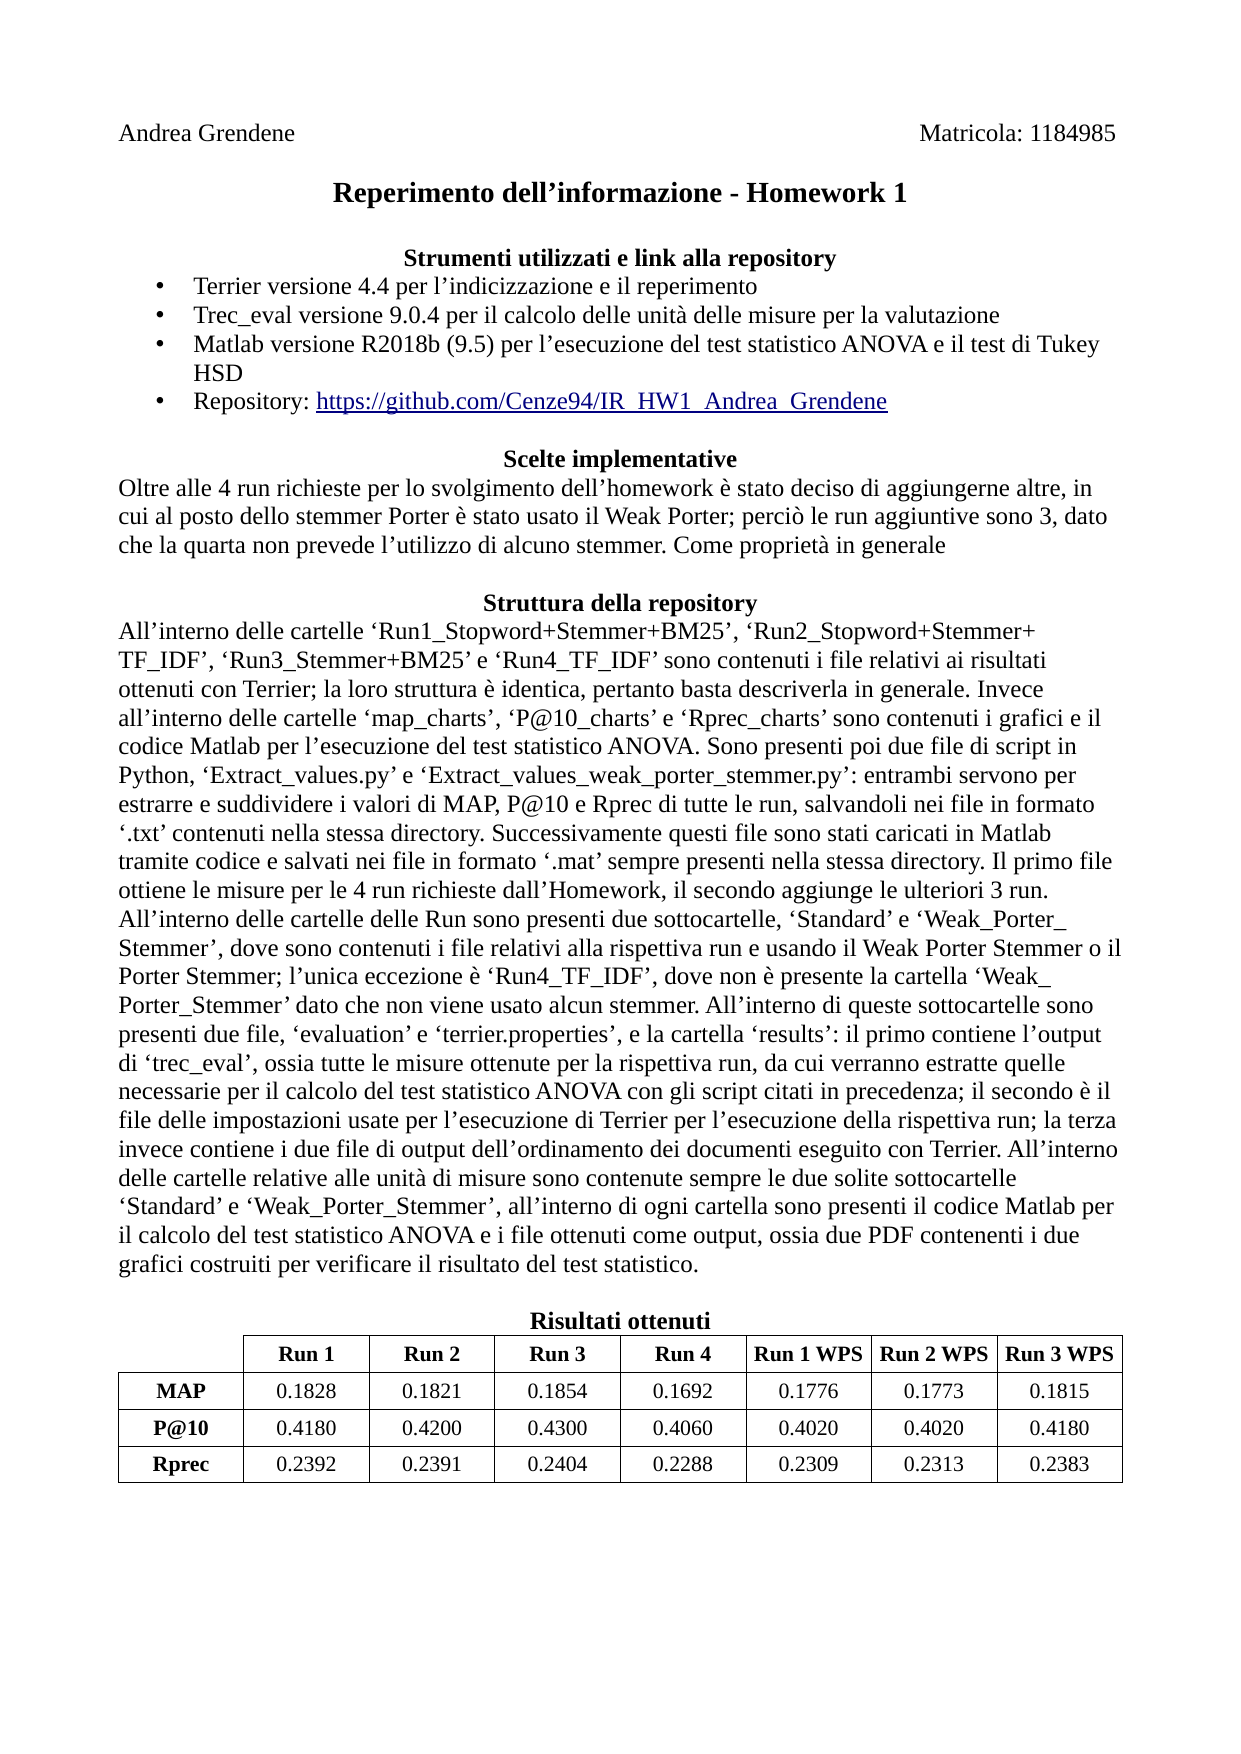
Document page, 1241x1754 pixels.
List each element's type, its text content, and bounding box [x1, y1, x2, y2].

table_cell 0.4060 [621, 1410, 746, 1446]
table_cell 0.4180 [998, 1410, 1122, 1446]
table_cell 0.2404 [495, 1447, 620, 1482]
table_cell 0.4300 [495, 1410, 620, 1446]
text Oltre alle 4 run richieste per lo svolgimento dell’homework è stato deciso di aggiungerne altre, in cui al posto dello stemmer Porter è stato usato il Weak Porter; perciò le run aggiuntive sono 3, dato che la quarta non prevede l’utilizzo di alcuno stemmer. Come proprietà in generale [118, 473, 1122, 559]
table_cell 0.2309 [747, 1447, 871, 1482]
table_cell 0.2313 [872, 1447, 997, 1482]
table_cell 0.2391 [370, 1447, 494, 1482]
list Trec_eval versione 9.0.4 per il calcolo delle unità delle misure per la valutazione [156, 300, 1122, 329]
table_cell 0.1828 [244, 1373, 369, 1409]
table_cell 0.1692 [621, 1373, 746, 1409]
table_header [119, 1336, 243, 1372]
table_header Run 2 [370, 1336, 494, 1372]
table_cell 0.1854 [495, 1373, 620, 1409]
table_cell 0.4180 [244, 1410, 369, 1446]
table_header Run 1 WPS [747, 1336, 871, 1372]
text Strumenti utilizzati e link alla repository [118, 243, 1122, 271]
table_cell 0.1815 [998, 1373, 1122, 1409]
table_cell 0.2392 [244, 1447, 369, 1482]
table_cell 0.4020 [747, 1410, 871, 1446]
table_cell 0.1773 [872, 1373, 997, 1409]
text Scelte implementative [118, 444, 1122, 473]
table_header Run 2 WPS [872, 1336, 997, 1372]
text Struttura della repository [118, 588, 1122, 616]
table_header Run 3 [495, 1336, 620, 1372]
table_header Run 1 [244, 1336, 369, 1372]
text Reperimento dell’informazione - Homework 1 [118, 176, 1122, 209]
table_cell MAP [119, 1373, 243, 1409]
text All’interno delle cartelle ‘Run1_Stopword+Stemmer+BM25’, ‘Run2_Stopword+Stemmer+ TF_IDF’, ‘Run3_Stemmer+BM25’ e ‘Run4_TF_IDF’ sono contenuti i file relativi ai risultati ottenuti con Terrier; la loro struttura è identica, pertanto basta descriverla in generale. Invece all’interno delle cartelle ‘map_charts’, ‘P@10_charts’ e ‘Rprec_charts’ sono contenuti i grafici e il codice Matlab per l’esecuzione del test statistico ANOVA. Sono presenti poi due file di script in Python, ‘Extract_values.py’ e ‘Extract_values_weak_porter_stemmer.py’: entrambi servono per estrarre e suddividere i valori di MAP, P@10 e Rprec di tutte le run, salvandoli nei file in formato ‘.txt’ contenuti nella stessa directory. Successivamente questi file sono stati caricati in Matlab tramite codice e salvati nei file in formato ‘.mat’ sempre presenti nella stessa directory. Il primo file ottiene le misure per le 4 run richieste dall’Homework, il secondo aggiunge le ulteriori 3 run. All’interno delle cartelle delle Run sono presenti due sottocartelle, ‘Standard’ e ‘Weak_Porter_ Stemmer’, dove sono contenuti i file relativi alla rispettiva run e usando il Weak Porter Stemmer o il Porter Stemmer; l’unica eccezione è ‘Run4_TF_IDF’, dove non è presente la cartella ‘Weak_ Porter_Stemmer’ dato che non viene usato alcun stemmer. All’interno di queste sottocartelle sono presenti due file, ‘evaluation’ e ‘terrier.properties’, e la cartella ‘results’: il primo contiene l’output di ‘trec_eval’, ossia tutte le misure ottenute per la rispettiva run, da cui verranno estratte quelle necessarie per il calcolo del test statistico ANOVA con gli script citati in precedenza; il secondo è il file delle impostazioni usate per l’esecuzione di Terrier per l’esecuzione della rispettiva run; la terza invece contiene i due file di output dell’ordinamento dei documenti eseguito con Terrier. All’interno delle cartelle relative alle unità di misure sono contenute sempre le due solite sottocartelle ‘Standard’ e ‘Weak_Porter_Stemmer’, all’interno di ogni cartella sono presenti il codice Matlab per il calcolo del test statistico ANOVA e i file ottenuti come output, ossia due PDF contenenti i due grafici costruiti per verificare il risultato del test statistico. [118, 616, 1122, 1278]
table_cell 0.4020 [872, 1410, 997, 1446]
list Matlab versione R2018b (9.5) per l’esecuzione del test statistico ANOVA e il test di Tukey HSD [156, 329, 1122, 386]
text Risultati ottenuti [118, 1306, 1122, 1335]
table_cell Rprec [119, 1447, 243, 1482]
text Andrea Grendene Matricola: 1184985 [118, 118, 1122, 147]
list Terrier versione 4.4 per l’indicizzazione e il reperimento [156, 271, 1122, 300]
table_cell 0.4200 [370, 1410, 494, 1446]
table_cell P@10 [119, 1410, 243, 1446]
table_header Run 3 WPS [998, 1336, 1122, 1372]
table_cell 0.2288 [621, 1447, 746, 1482]
table_cell 0.2383 [998, 1447, 1122, 1482]
table_cell 0.1776 [747, 1373, 871, 1409]
table_header Run 4 [621, 1336, 746, 1372]
table_cell 0.1821 [370, 1373, 494, 1409]
list Repository: https://github.com/Cenze94/IR_HW1_Andrea_Grendene [156, 386, 1122, 415]
